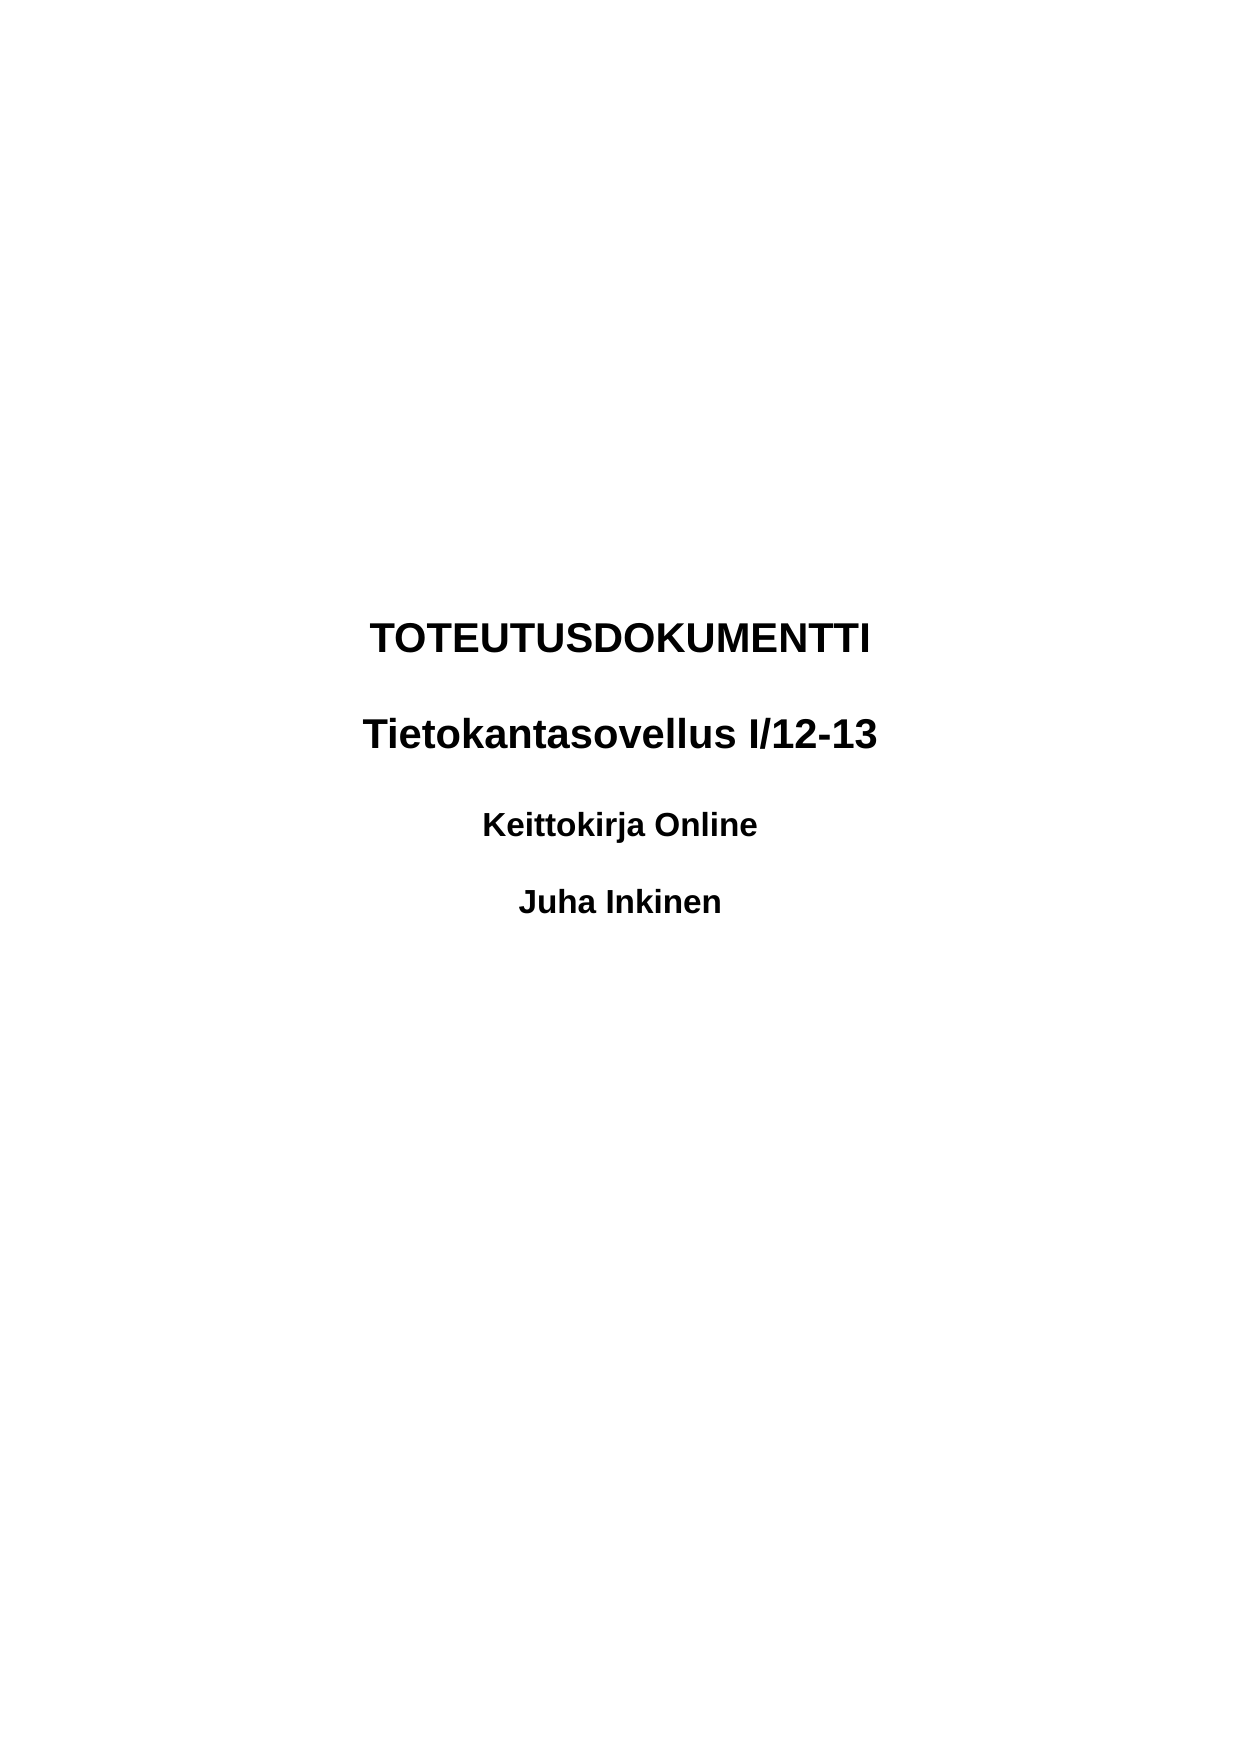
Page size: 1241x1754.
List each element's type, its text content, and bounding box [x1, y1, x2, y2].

text Tietokantasovellus I/12-13 [118, 709, 1122, 757]
text Keittokirja Online [118, 805, 1122, 844]
text Juha Inkinen [118, 882, 1122, 921]
text TOTEUTUSDOKUMENTTI [118, 614, 1122, 662]
